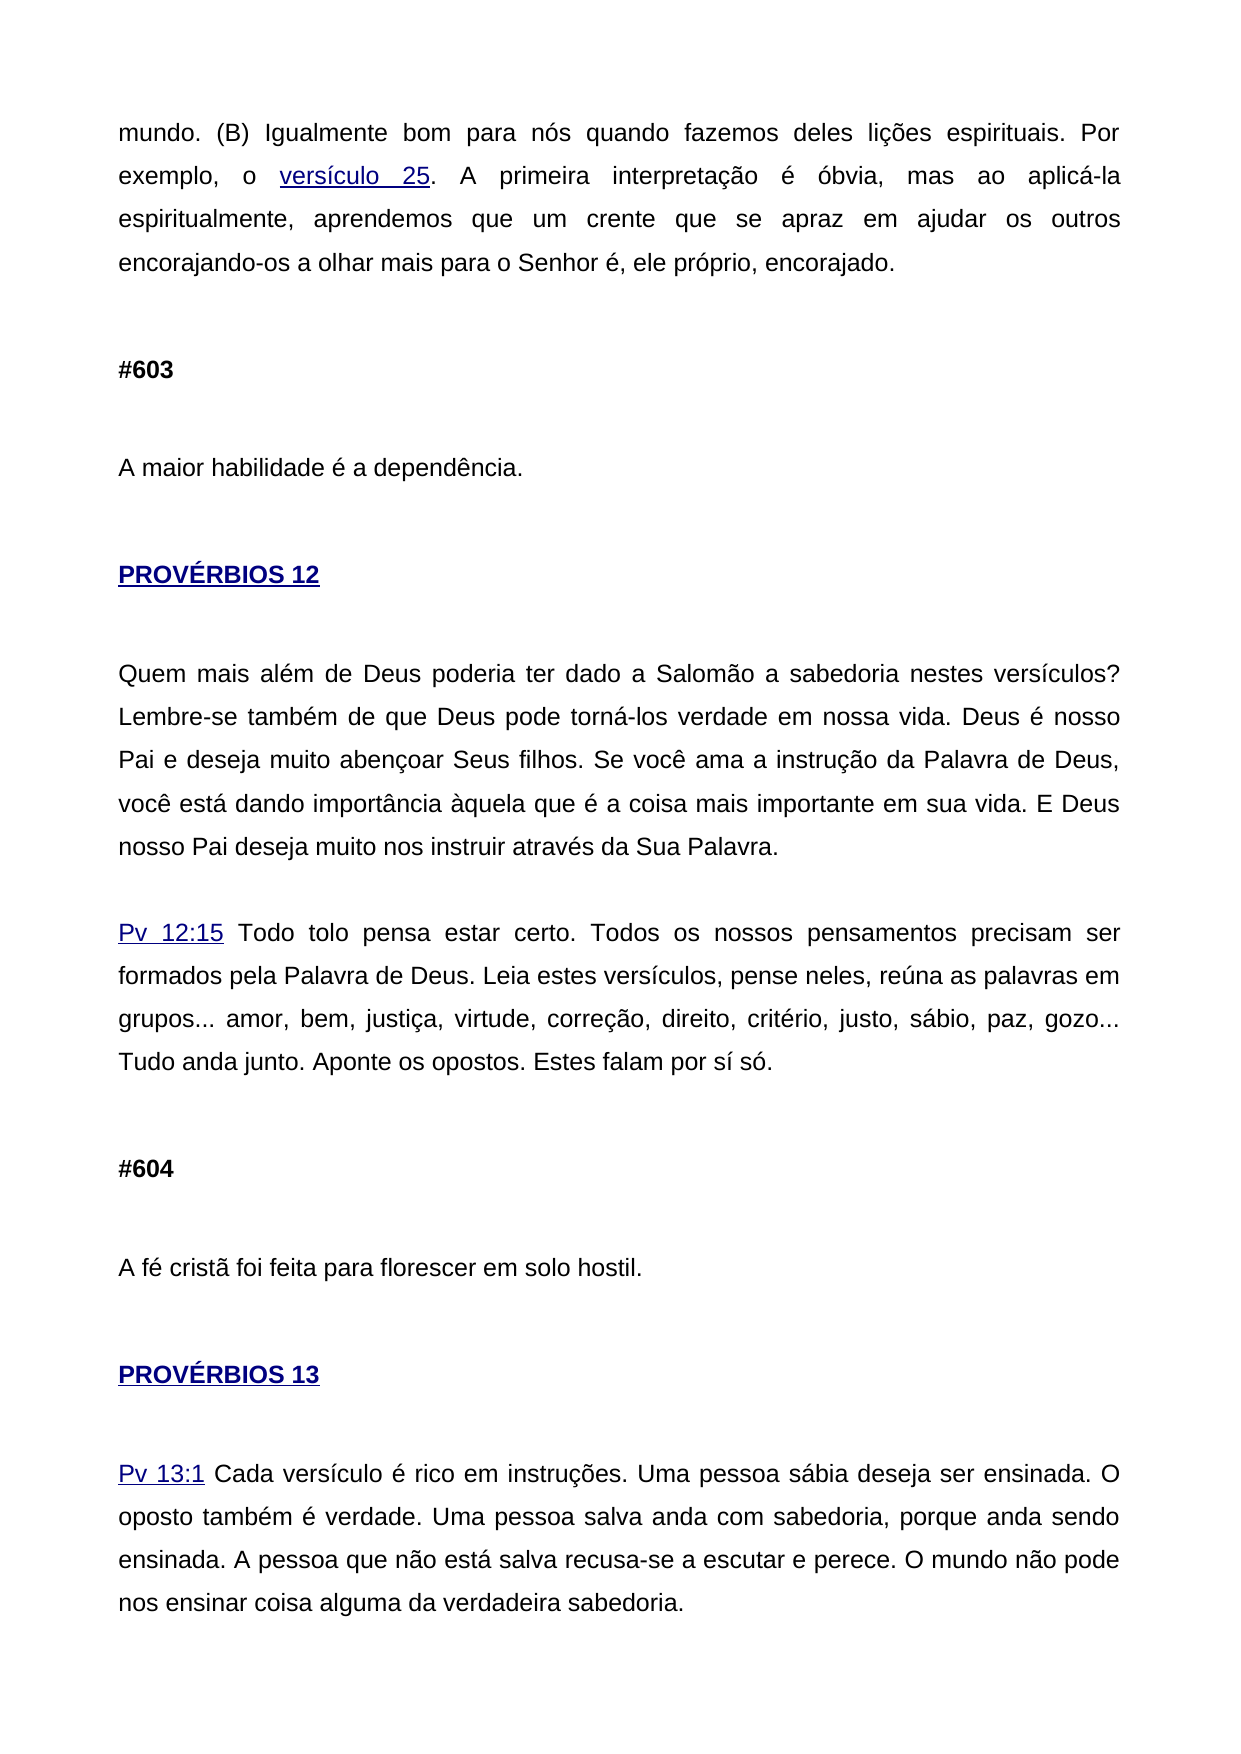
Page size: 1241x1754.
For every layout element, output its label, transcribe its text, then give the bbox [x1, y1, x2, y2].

text Pv 12:15 Todo tolo pensa estar certo. Todos os nossos pensamentos precisam ser formados pela Palavra de Deus. Leia estes versículos, pense neles, reúna as palavras em grupos... amor, bem, justiça, virtude, correção, direito, critério, justo, sábio, paz, gozo... Tudo anda junto. Aponte os opostos. Estes falam por sí só. [118, 918, 1122, 1076]
text Quem mais além de Deus poderia ter dado a Salomão a sabedoria nestes versículos? Lembre-se também de que Deus pode torná-los verdade em nossa vida. Deus é nosso Pai e deseja muito abençoar Seus filhos. Se você ama a instrução da Palavra de Deus, você está dando importância àquela que é a coisa mais importante em sua vida. E Deus nosso Pai deseja muito nos instruir através da Sua Palavra. [118, 659, 1122, 860]
text mundo. (B) Igualmente bom para nós quando fazemos deles lições espirituais. Por exemplo, o versículo 25. A primeira interpretação é óbvia, mas ao aplicá-la espiritualmente, aprendemos que um crente que se apraz em ajudar os outros encorajando-os a olhar mais para o Senhor é, ele próprio, encorajado. [118, 118, 1122, 276]
text A fé cristã foi feita para florescer em solo hostil. [118, 1253, 1122, 1282]
subtitle PROVÉRBIOS 12 [118, 560, 1122, 589]
text Pv 13:1 Cada versículo é rico em instruções. Uma pessoa sábia deseja ser ensinada. O oposto também é verdade. Uma pessoa salva anda com sabedoria, porque anda sendo ensinada. A pessoa que não está salva recusa-se a escutar e perece. O mundo não pode nos ensinar coisa alguma da verdadeira sabedoria. [118, 1459, 1122, 1617]
subtitle #603 [118, 354, 1122, 383]
subtitle PROVÉRBIOS 13 [118, 1360, 1122, 1389]
text A maior habilidade é a dependência. [118, 453, 1122, 482]
subtitle #604 [118, 1154, 1122, 1183]
